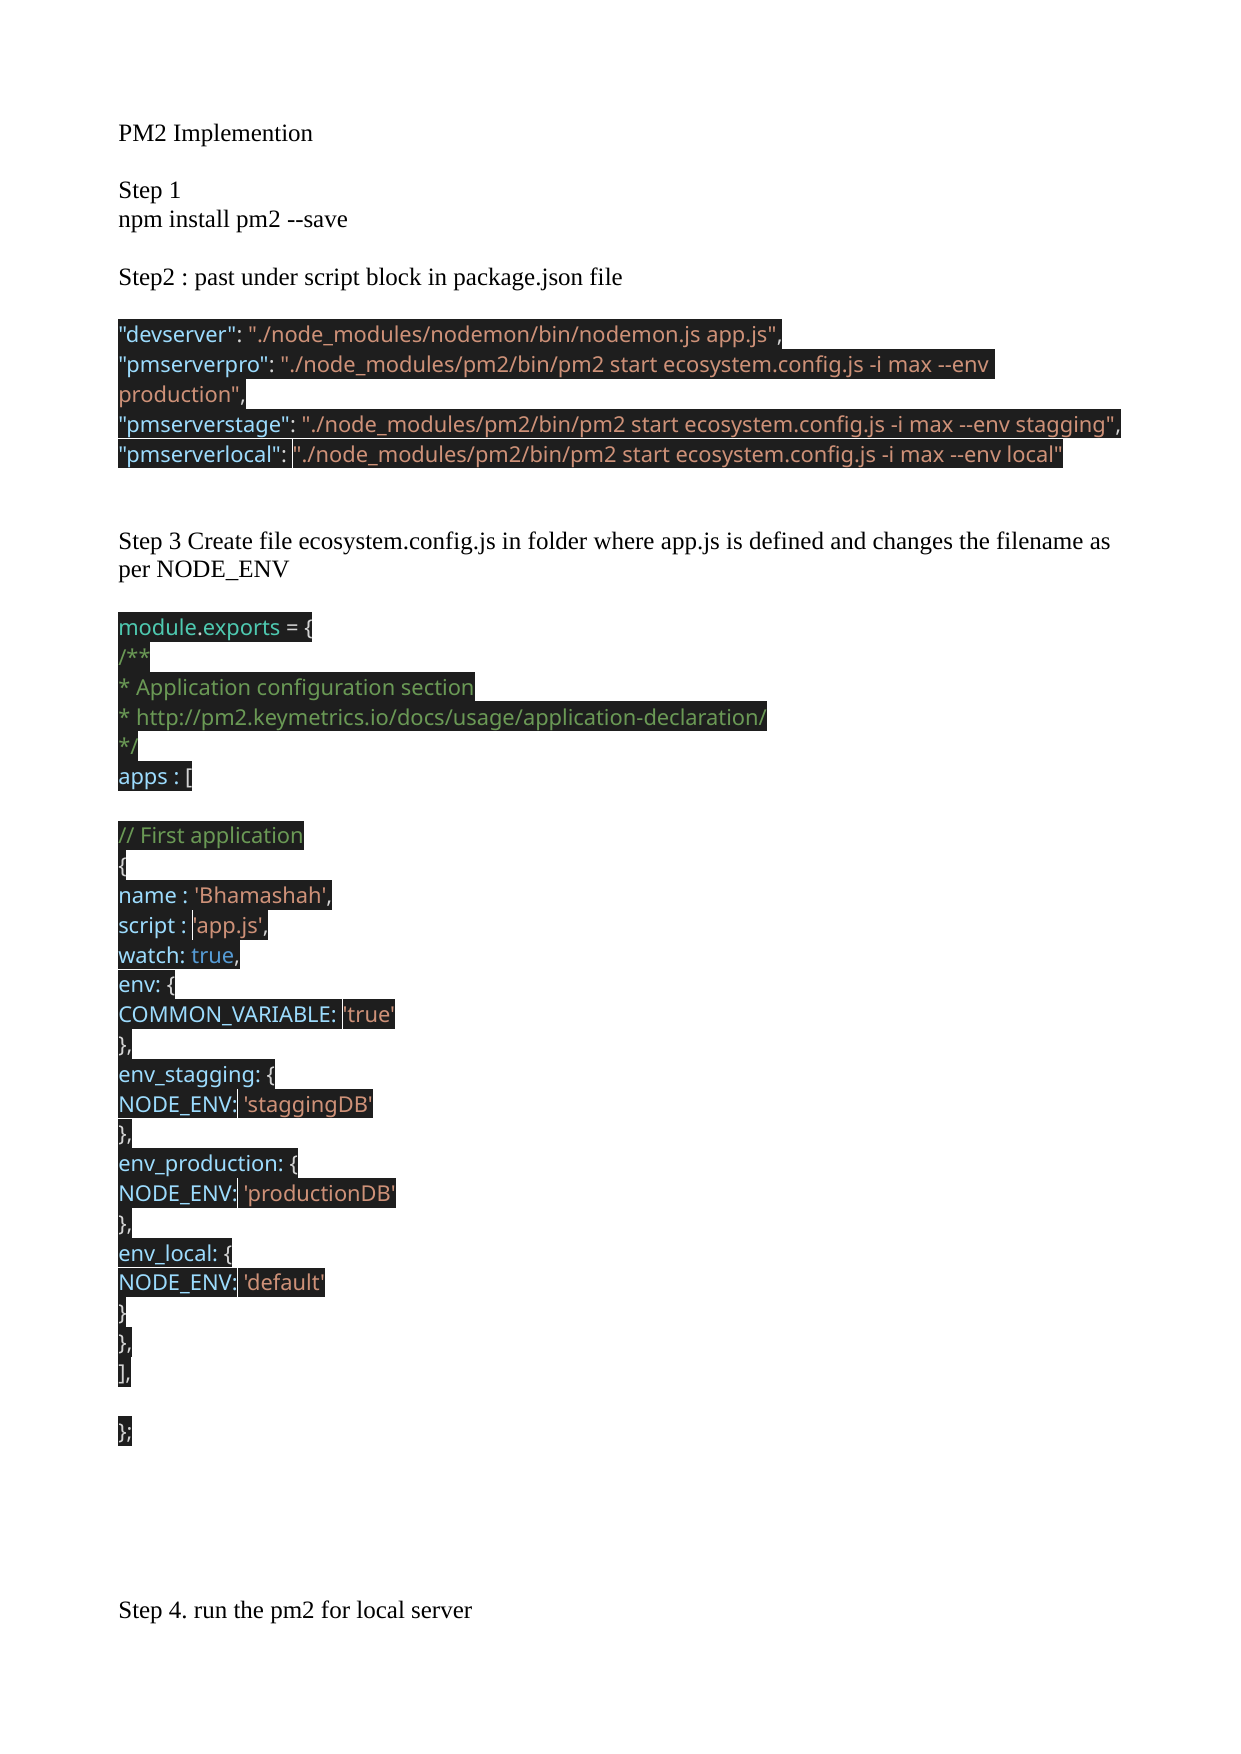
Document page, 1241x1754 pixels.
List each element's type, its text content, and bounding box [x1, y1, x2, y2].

text }, [118, 1029, 1122, 1059]
text */ [118, 731, 1122, 761]
text Step2 : past under script block in package.json file [118, 262, 1122, 291]
text Step 1 [118, 176, 1122, 204]
text * http://pm2.keymetrics.io/docs/usage/application-declaration/ [118, 701, 1122, 731]
text env: { [118, 969, 1122, 999]
text PM2 Implemention [118, 118, 1122, 147]
text env_production: { [118, 1148, 1122, 1178]
text }; [118, 1416, 1122, 1446]
text env_local: { [118, 1238, 1122, 1267]
text script : 'app.js', [118, 910, 1122, 940]
text ], [118, 1357, 1122, 1387]
text "pmserverpro": "./node_modules/pm2/bin/pm2 start ecosystem.config.js -i max --env production", [118, 349, 1122, 409]
text /** [118, 642, 1122, 672]
text NODE_ENV: 'productionDB' [118, 1178, 1122, 1208]
text { [118, 850, 1122, 880]
text "pmserverlocal": "./node_modules/pm2/bin/pm2 start ecosystem.config.js -i max --env local" [118, 438, 1122, 468]
text }, [118, 1208, 1122, 1238]
text Step 3 Create file ecosystem.config.js in folder where app.js is defined and changes the filename as per NODE_ENV [118, 526, 1122, 583]
text COMMON_VARIABLE: 'true' [118, 999, 1122, 1029]
text env_stagging: { [118, 1059, 1122, 1089]
text * Application configuration section [118, 672, 1122, 701]
text npm install pm2 --save [118, 204, 1122, 233]
text "devserver": "./node_modules/nodemon/bin/nodemon.js app.js", [118, 319, 1122, 349]
text } [118, 1297, 1122, 1327]
text module.exports = { [118, 612, 1122, 642]
text }, [118, 1327, 1122, 1357]
text // First application [118, 821, 1122, 850]
text watch: true, [118, 940, 1122, 969]
text NODE_ENV: 'default' [118, 1267, 1122, 1297]
text "pmserverstage": "./node_modules/pm2/bin/pm2 start ecosystem.config.js -i max --env stagging", [118, 409, 1122, 438]
text NODE_ENV: 'staggingDB' [118, 1089, 1122, 1118]
text name : 'Bhamashah', [118, 880, 1122, 910]
text Step 4. run the pm2 for local server [118, 1594, 1122, 1624]
text apps : [ [118, 761, 1122, 791]
text }, [118, 1118, 1122, 1148]
